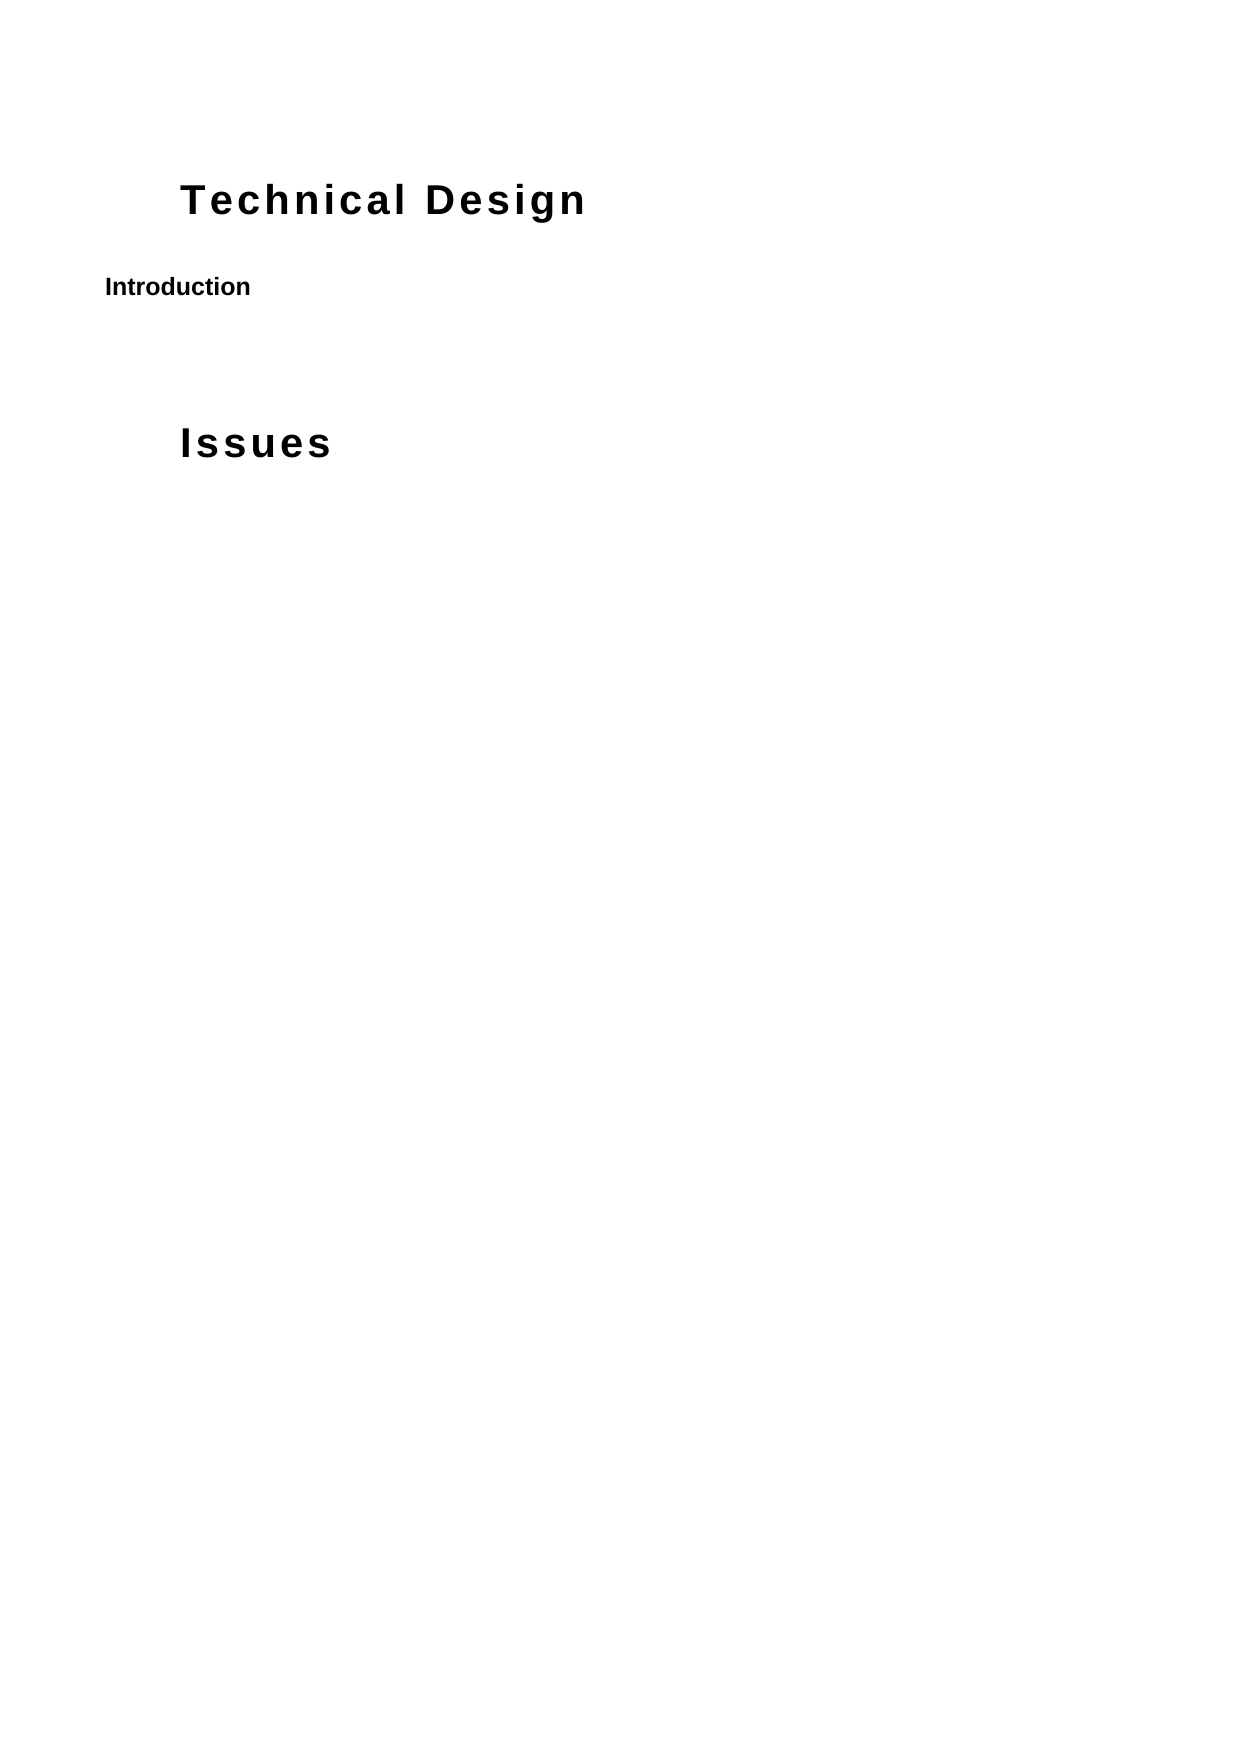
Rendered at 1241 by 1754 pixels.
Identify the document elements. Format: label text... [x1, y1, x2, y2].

subtitle Introduction [105, 272, 1150, 301]
subtitle Technical Design [180, 175, 1150, 223]
subtitle Issues [180, 418, 1150, 466]
